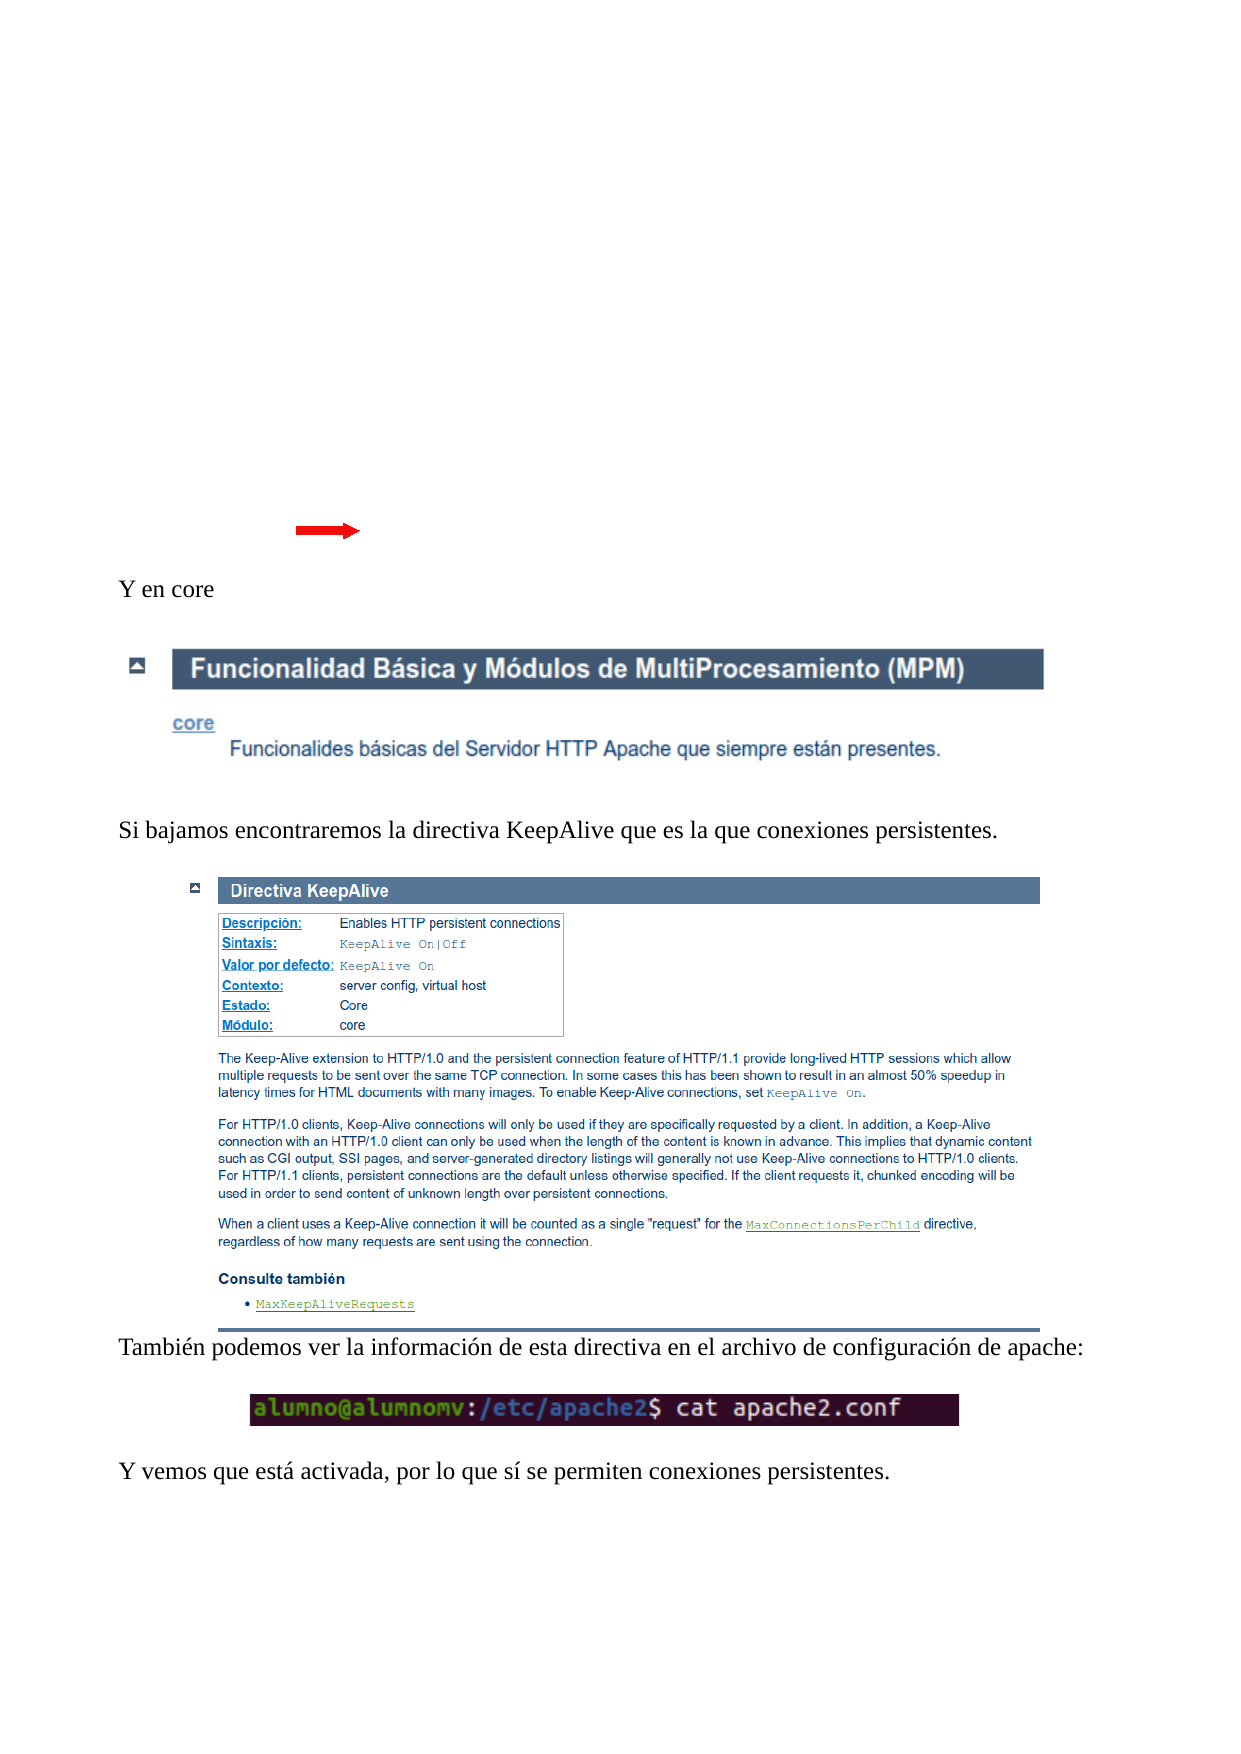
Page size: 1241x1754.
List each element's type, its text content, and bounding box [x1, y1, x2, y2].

picture [118, 627, 1044, 778]
text Si bajamos encontraremos la directiva KeepAlive que es la que conexiones persistentes. [118, 815, 1122, 844]
picture [249, 1394, 960, 1426]
text También podemos ver la información de esta directiva en el archivo de configuración de apache: [118, 844, 1122, 1361]
picture [183, 867, 1048, 1332]
text Y vemos que está activada, por lo que sí se permiten conexiones persistentes. [118, 1456, 1122, 1484]
text Y en core [118, 574, 1122, 603]
